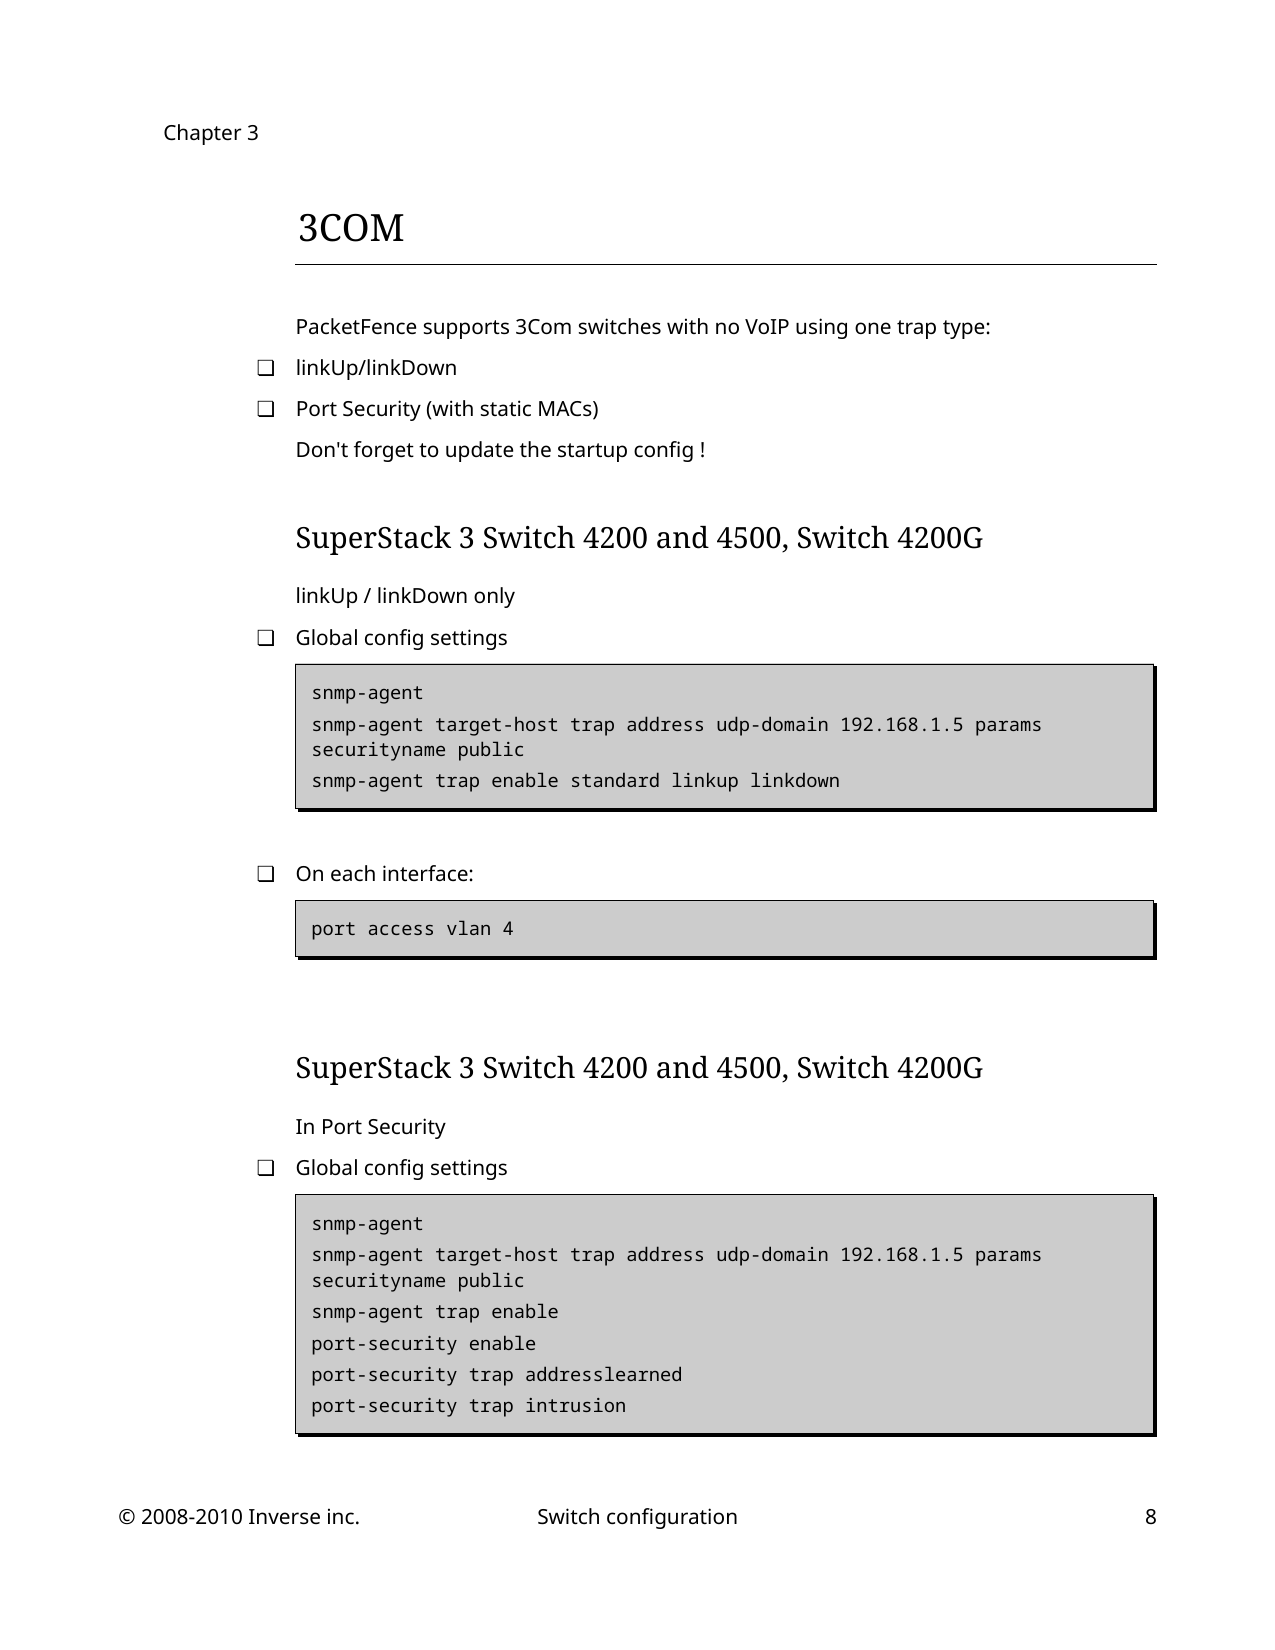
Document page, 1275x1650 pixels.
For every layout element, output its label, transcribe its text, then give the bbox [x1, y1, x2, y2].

text snmp-agent [296, 1195, 1153, 1226]
text port-security trap intrusion [296, 1377, 1153, 1433]
text port-security enable [296, 1314, 1153, 1346]
list ❏ Global config settings [256, 623, 1157, 651]
text snmp-agent [296, 665, 1153, 695]
subtitle SuperStack 3 Switch 4200 and 4500, Switch 4200G [295, 517, 1157, 557]
list ❏ Global config settings [256, 1153, 1157, 1182]
subtitle SuperStack 3 Switch 4200 and 4500, Switch 4200G [295, 1048, 1157, 1087]
list ❏ Port Security (with static MACs) [256, 394, 1157, 423]
list ❏ linkUp/linkDown [256, 353, 1157, 382]
text snmp-agent trap enable standard linkup linkdown [296, 752, 1153, 808]
text port-security trap addresslearned [296, 1346, 1153, 1377]
text In Port Security [295, 1112, 1157, 1141]
list ❏ On each interface: [256, 859, 1157, 887]
text snmp-agent trap enable [296, 1283, 1153, 1314]
text snmp-agent target-host trap address udp-domain 192.168.1.5 params securityname public [296, 1226, 1153, 1283]
text Don't forget to update the startup config ! [295, 435, 1157, 464]
text snmp-agent target-host trap address udp-domain 192.168.1.5 params securityname public [296, 695, 1153, 752]
text port access vlan 4 [296, 901, 1153, 956]
text PacketFence supports 3Com switches with no VoIP using one trap type: [295, 312, 1157, 341]
subtitle 3COM [295, 201, 1157, 264]
text linkUp / linkDown only [295, 582, 1157, 610]
